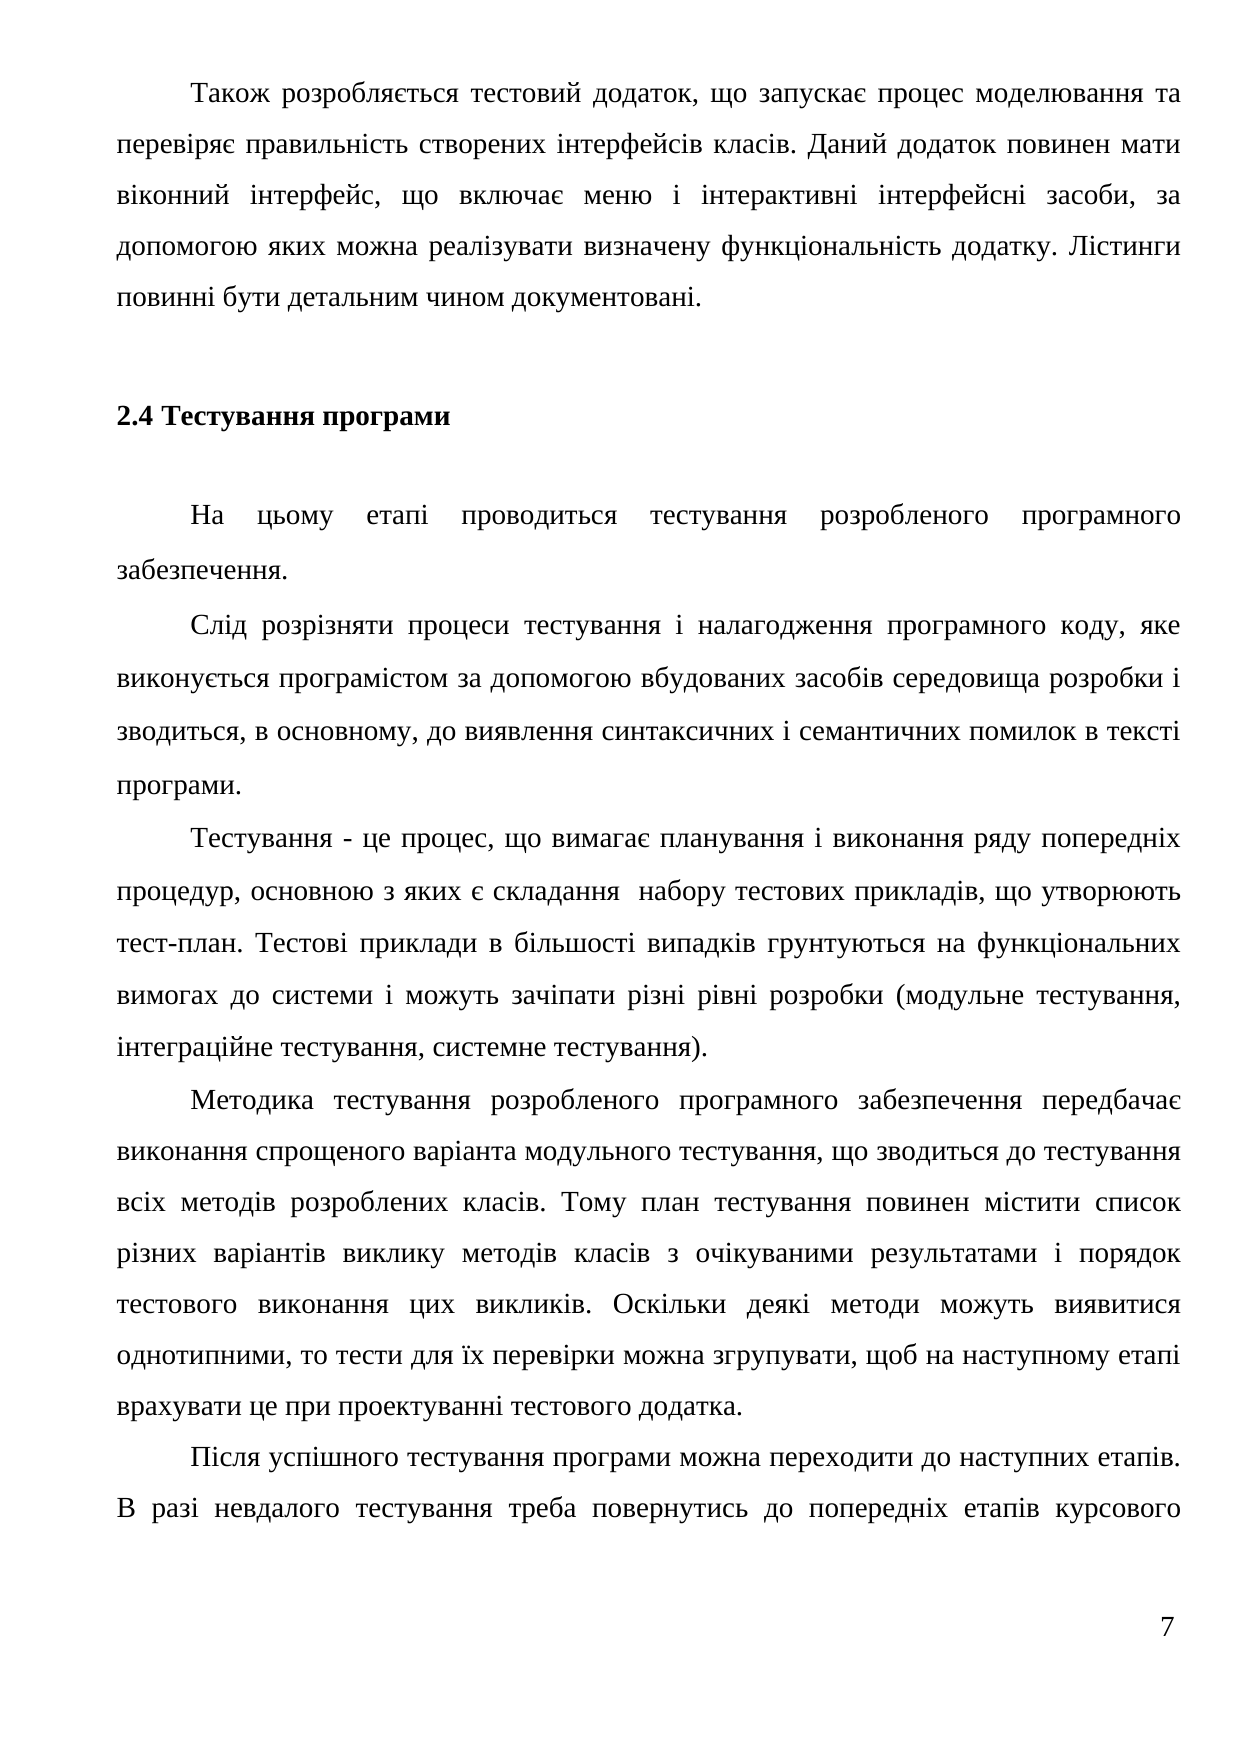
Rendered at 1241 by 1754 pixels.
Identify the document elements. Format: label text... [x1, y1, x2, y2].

subtitle Тестування програми [116, 398, 1188, 431]
text Слід розрізняти процеси тестування і налагодження програмного коду, яке виконується програмістом за допомогою вбудованих засобів середовища розробки і зводиться, в основному, до виявлення синтаксичних і семантичних помилок в тексті програми. [116, 607, 1182, 800]
text Після успішного тестування програми можна переходити до наступних етапів. В разі невдалого тестування треба повернутись до попередніх етапів курсового [116, 1439, 1182, 1524]
text Тестування - це процес, що вимагає планування і виконання ряду попередніх процедур, основною з яких є складання набору тестових прикладів, що утворюють тест-план. Тестові приклади в більшості випадків грунтуються на функціональних вимогах до системи і можуть зачіпати різні рівні розробки (модульне тестування, інтеграційне тестування, системне тестування). [116, 820, 1182, 1063]
text Також розробляється тестовий додаток, що запускає процес моделювання та перевіряє правильність створених інтерфейсів класів. Даний додаток повинен мати віконний інтерфейс, що включає меню і інтерактивні інтерфейсні засоби, за допомогою яких можна реалізувати визначену функціональність додатку. Лістинги повинні бути детальним чином документовані. [116, 75, 1182, 312]
text Методика тестування розробленого програмного забезпечення передбачає виконання спрощеного варіанта модульного тестування, що зводиться до тестування всіх методів розроблених класів. Тому план тестування повинен містити список різних варіантів виклику методів класів з очікуваними результатами і порядок тестового виконання цих викликів. Оскільки деякі методи можуть виявитися однотипними, то тести для їх перевірки можна згрупувати, щоб на наступному етапі врахувати це при проектуванні тестового додатка. [116, 1082, 1182, 1421]
text На цьому етапі проводиться тестування розробленого програмного забезпечення. [116, 497, 1182, 585]
